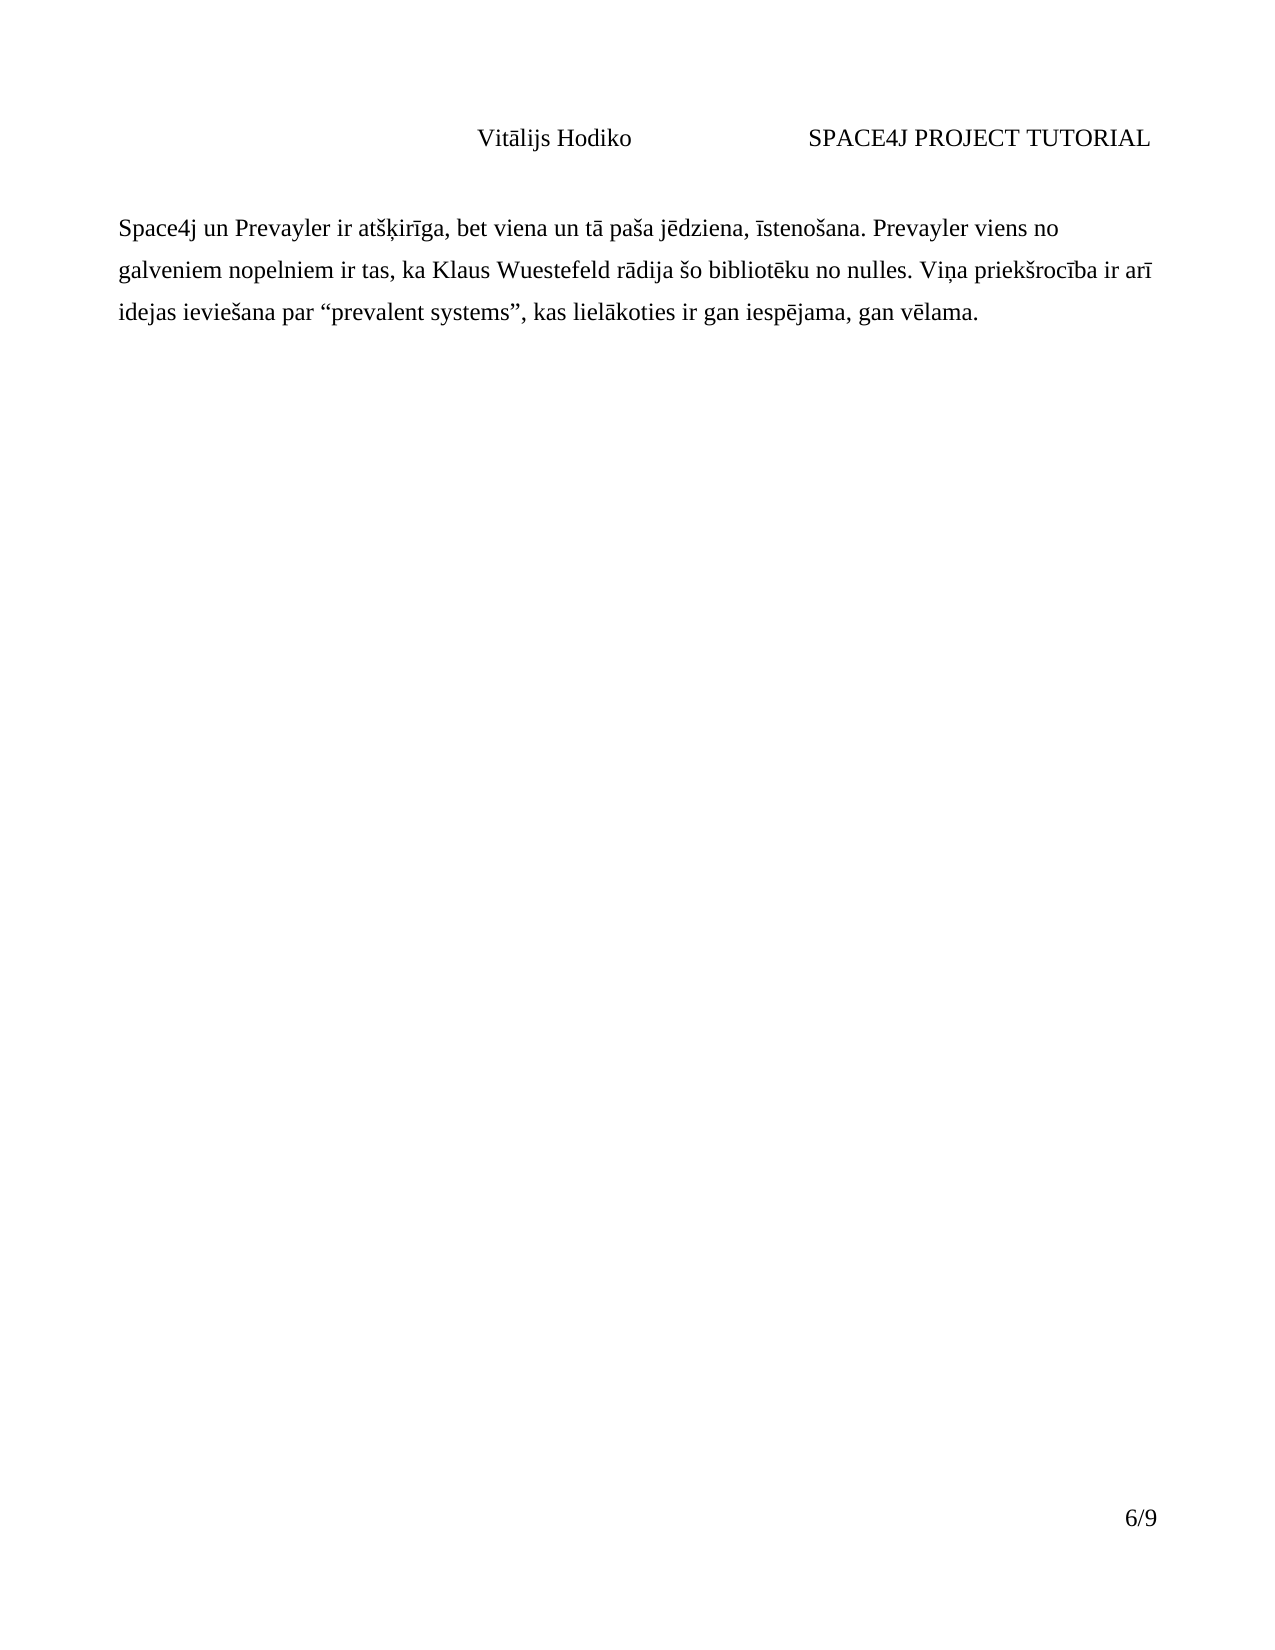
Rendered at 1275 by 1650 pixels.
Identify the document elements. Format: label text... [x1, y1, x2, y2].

text Space4j un Prevayler ir atšķirīga, bet viena un tā paša jēdziena, īstenošana. Prevayler viens no galveniem nopelniem ir tas, ka Klaus Wuestefeld rādija šo bibliotēku no nulles. Viņa priekšrocība ir arī idejas ieviešana par “prevalent systems”, kas lielākoties ir gan iespējama, gan vēlama. [118, 214, 1157, 325]
